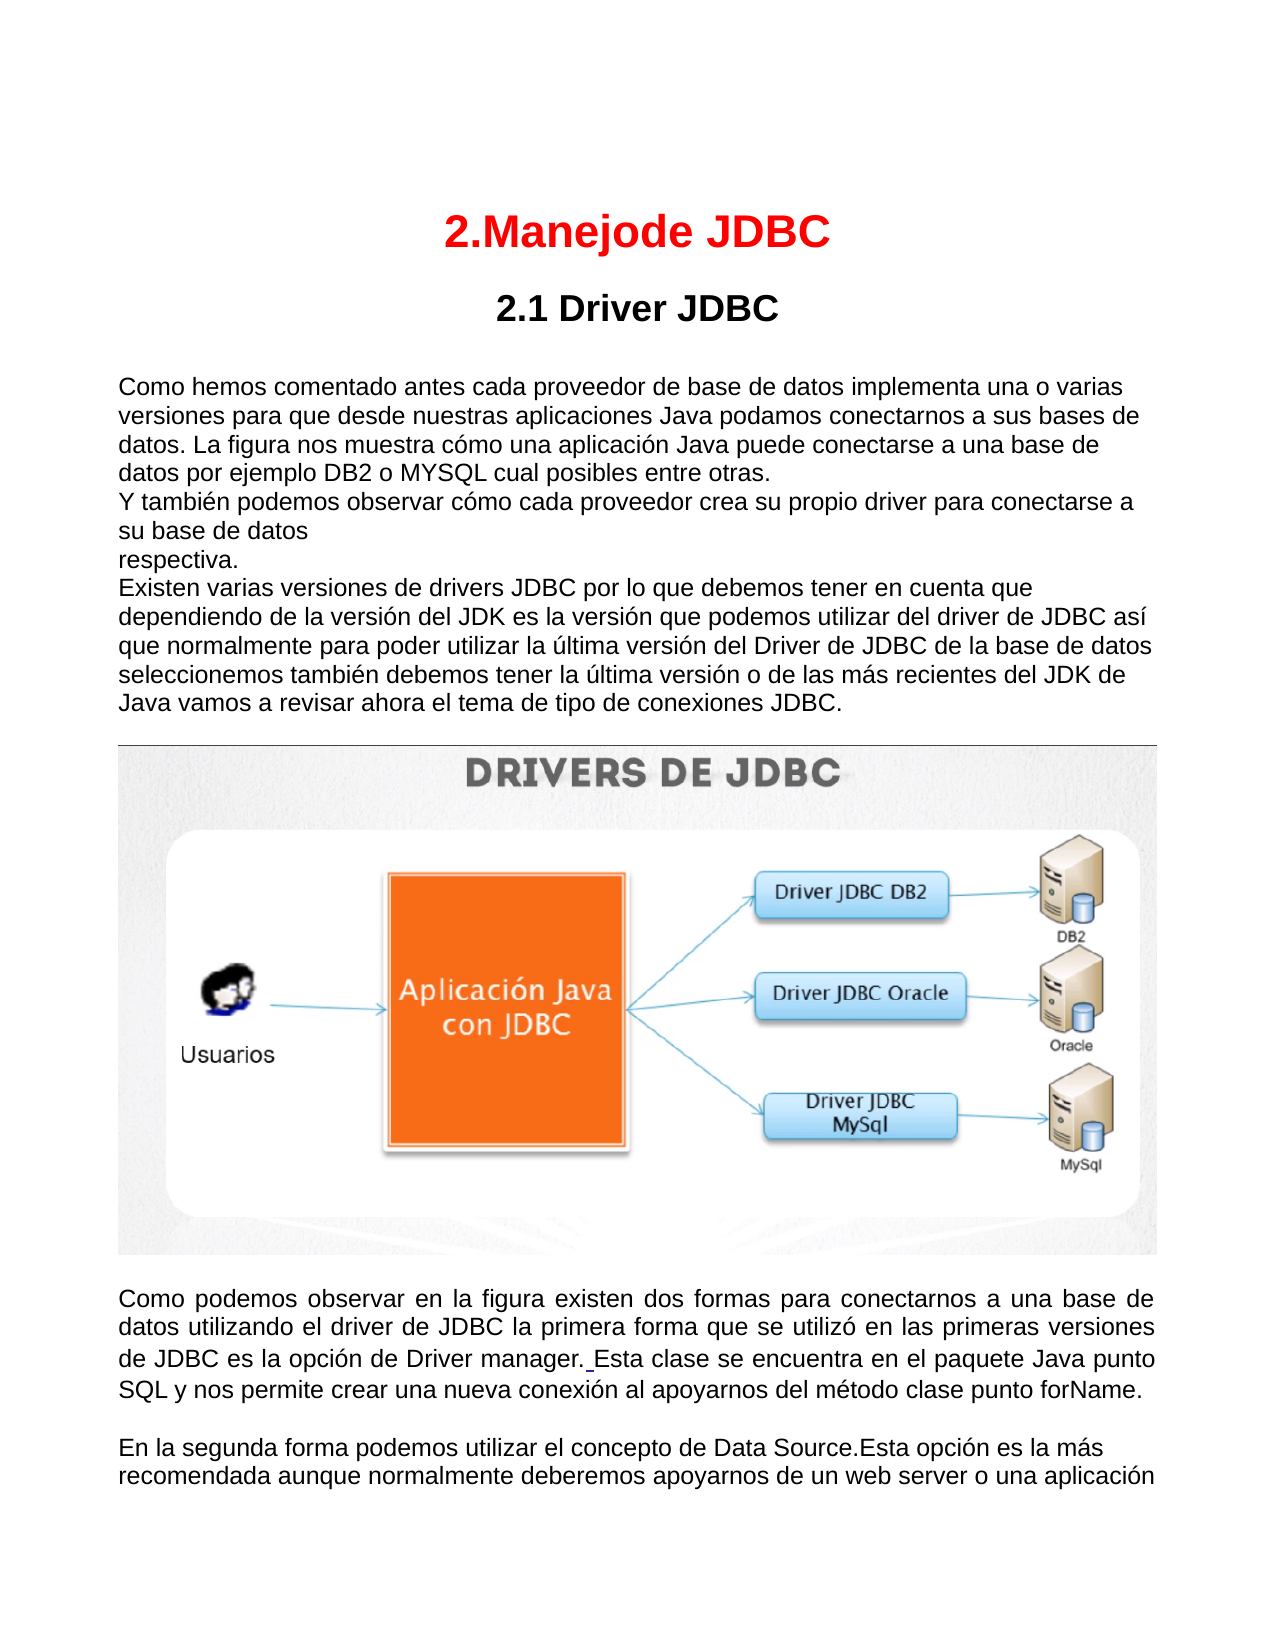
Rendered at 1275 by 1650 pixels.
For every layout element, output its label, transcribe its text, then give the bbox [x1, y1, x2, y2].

text 2.1 Driver JDBC [118, 286, 1157, 329]
text Como podemos observar en la figura existen dos formas para conectarnos a una base de datos utilizando el driver de JDBC la primera forma que se utilizó en las primeras versiones de JDBC es la opción de Driver manager. Esta clase se encuentra en el paquete Java punto SQL y nos permite crear una nueva conexión al apoyarnos del método clase punto forName. [118, 1283, 1157, 1404]
text 2.Manejode JDBC [118, 204, 1157, 257]
text Y también podemos observar cómo cada proveedor crea su propio driver para conectarse a su base de datos [118, 487, 1157, 544]
text En la segunda forma podemos utilizar el concepto de Data Source.Esta opción es la más recomendada aunque normalmente deberemos apoyarnos de un web server o una aplicación [118, 1433, 1157, 1490]
text Existen varias versiones de drivers JDBC por lo que debemos tener en cuenta que dependiendo de la versión del JDK es la versión que podemos utilizar del driver de JDBC así que normalmente para poder utilizar la última versión del Driver de JDBC de la base de datos seleccionemos también debemos tener la última versión o de las más recientes del JDK de Java vamos a revisar ahora el tema de tipo de conexiones JDBC. [118, 573, 1157, 717]
text Como hemos comentado antes cada proveedor de base de datos implementa una o varias versiones para que desde nuestras aplicaciones Java podamos conectarnos a sus bases de datos. La figura nos muestra cómo una aplicación Java puede conectarse a una base de datos por ejemplo DB2 o MYSQL cual posibles entre otras. [118, 372, 1157, 487]
text respectiva. [118, 544, 1157, 573]
